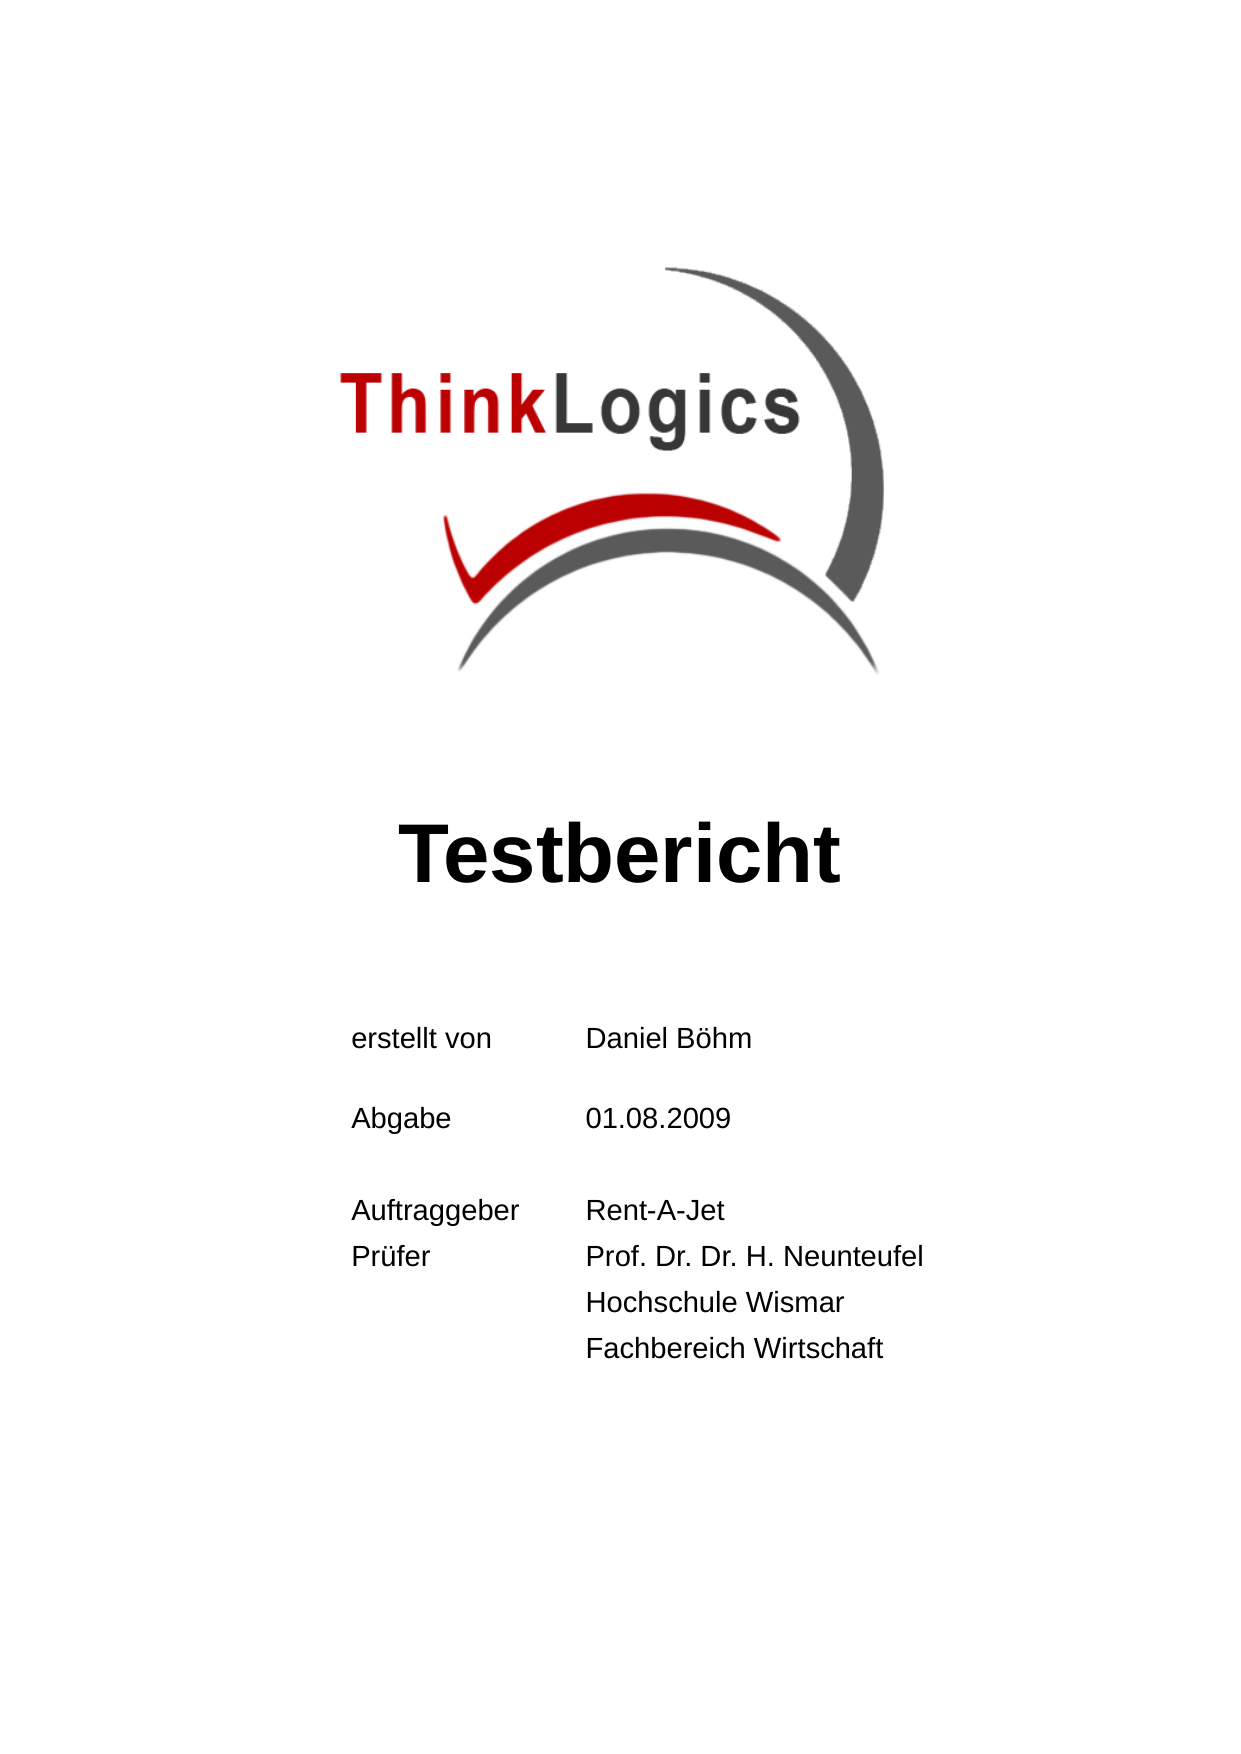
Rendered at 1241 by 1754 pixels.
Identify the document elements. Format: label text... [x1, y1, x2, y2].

subtitle Testbericht [118, 804, 1122, 900]
text Fachbereich Wirtschaft [118, 1331, 1122, 1364]
picture [293, 235, 947, 702]
text Abgabe 01.08.2009 [118, 1101, 1122, 1134]
text Auftraggeber Rent-A-Jet [118, 1193, 1122, 1226]
text Hochschule Wismar [118, 1285, 1122, 1318]
text Prüfer Prof. Dr. Dr. H. Neunteufel [118, 1239, 1122, 1272]
text erstellt von Daniel Böhm [118, 1021, 1122, 1054]
